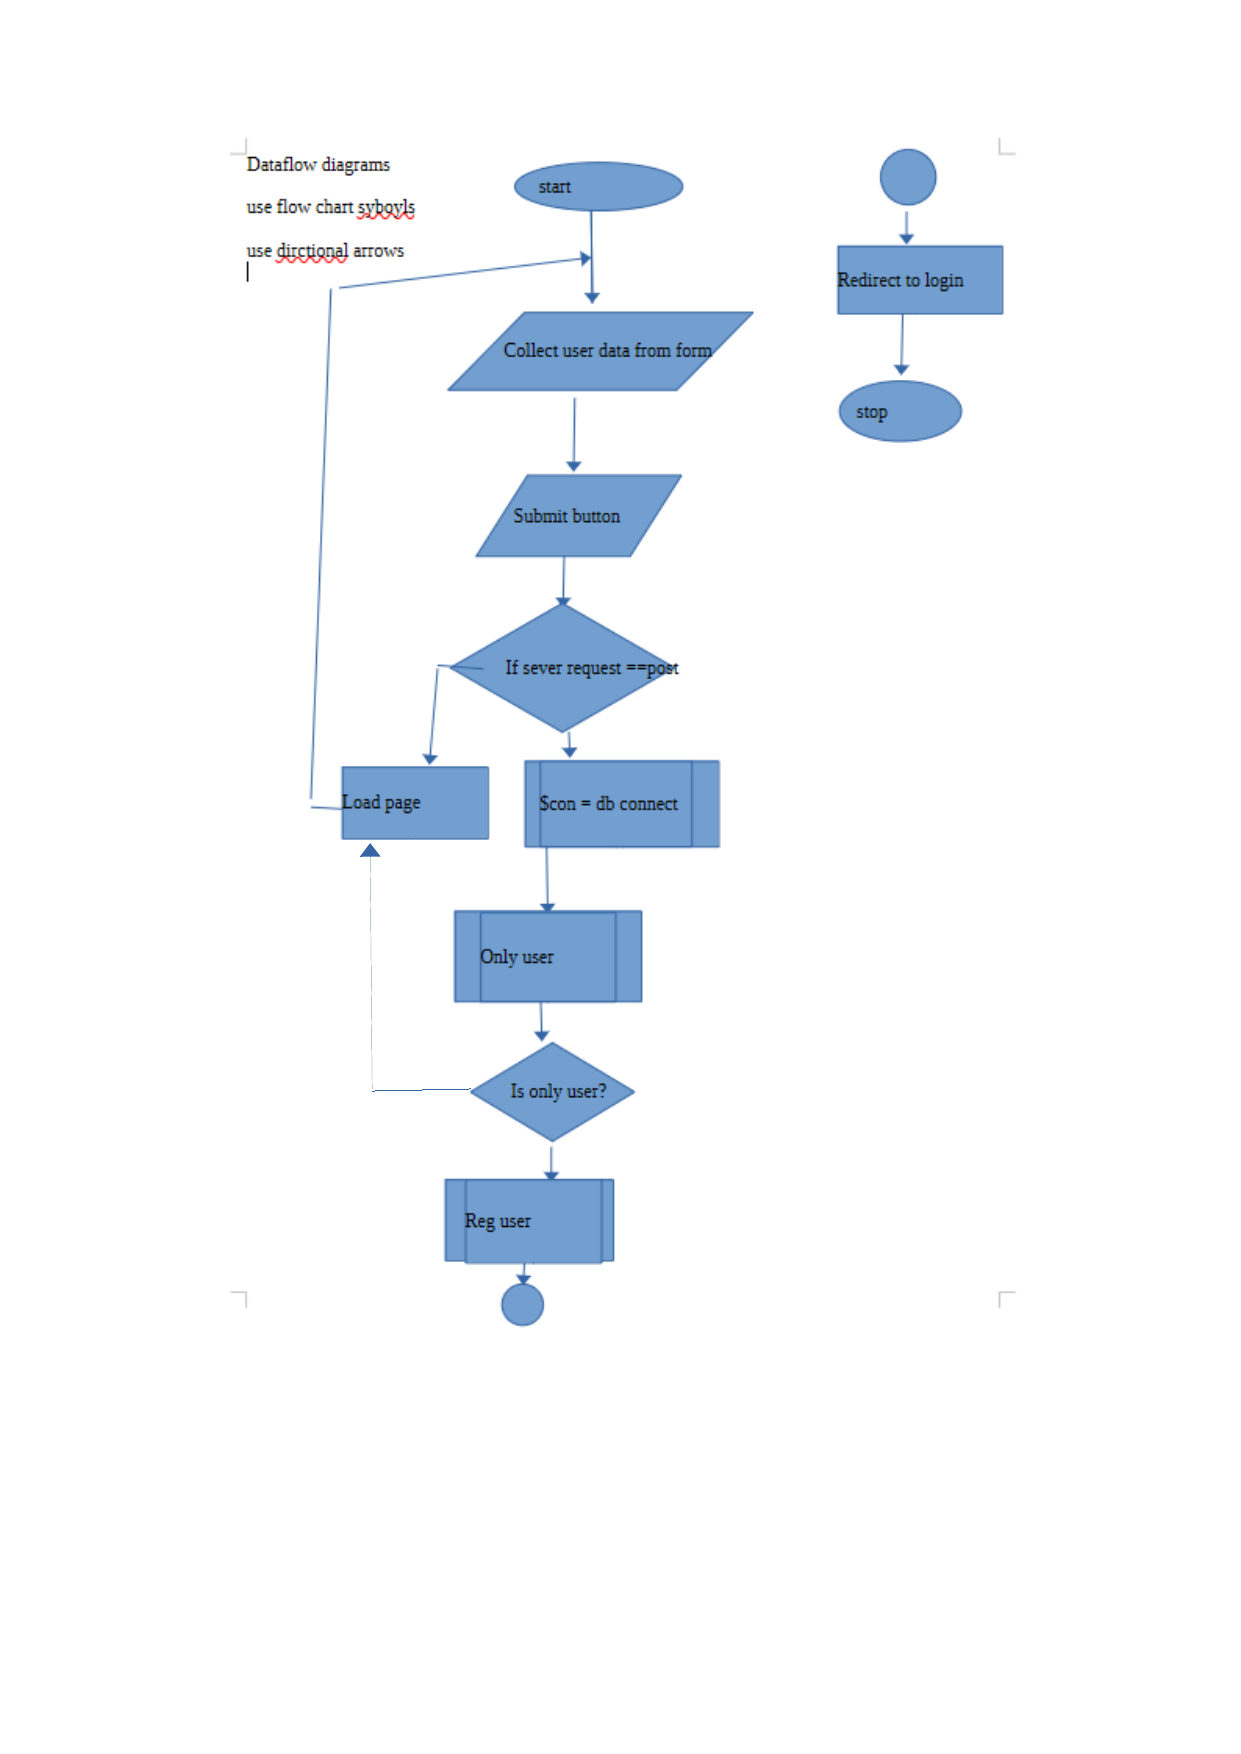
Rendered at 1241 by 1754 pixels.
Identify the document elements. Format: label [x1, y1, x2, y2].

picture [194, 118, 1046, 1351]
